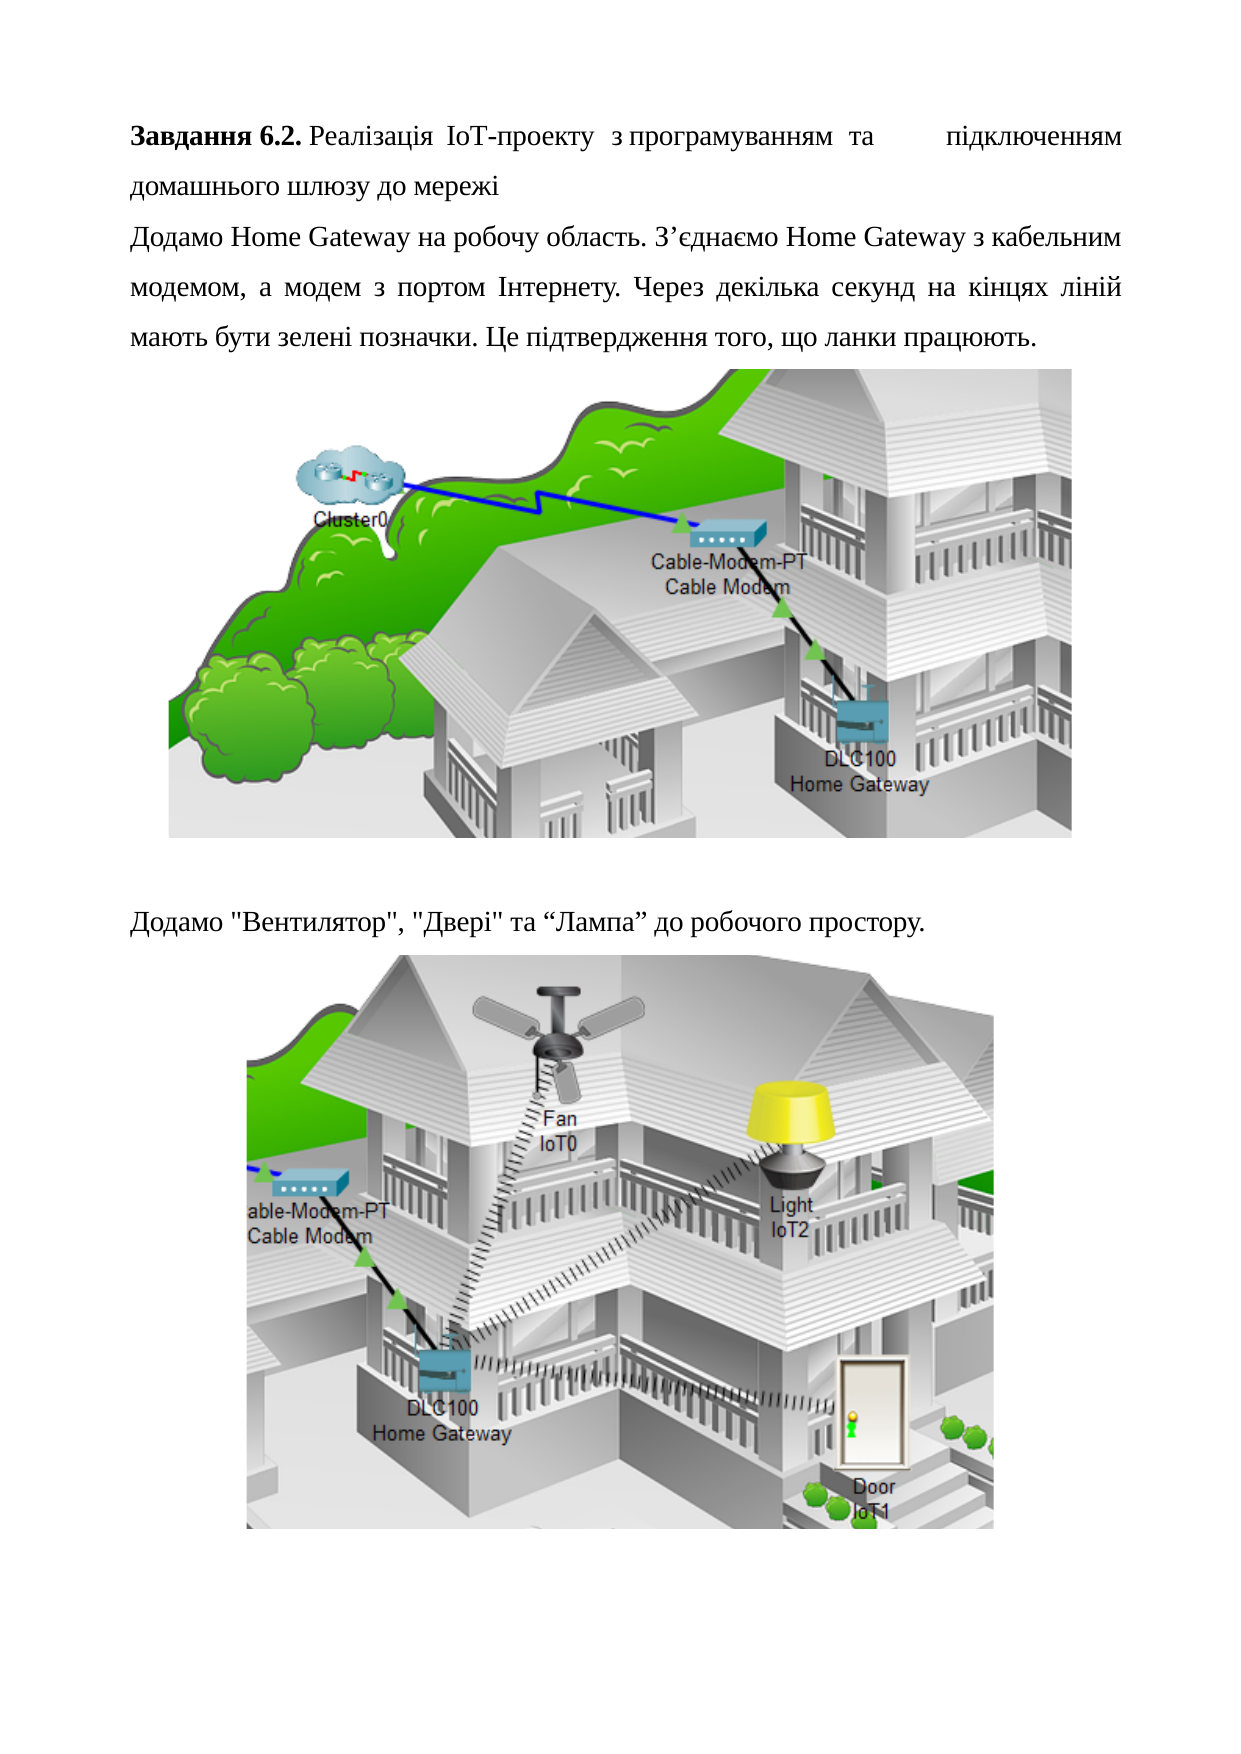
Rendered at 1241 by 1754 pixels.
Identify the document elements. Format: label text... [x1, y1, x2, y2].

list Додамо Home Gateway на робочу область. З’єднаємо Home Gateway з кабельним модемом, а модем з портом Інтернету. Через декілька секунд на кінцях ліній мають бути зелені позначки. Це підтвердження того, що ланки працюють. [130, 219, 1122, 353]
picture [168, 369, 1072, 838]
picture [246, 955, 994, 1529]
text Завдання 6.2. Реалізація ІоТ-проекту з програмуванням та підключенням домашнього шлюзу до мережі [130, 118, 1122, 202]
list Додамо "Вентилятор", "Двері" та “Лампа” до робочого простору. [130, 904, 1122, 938]
